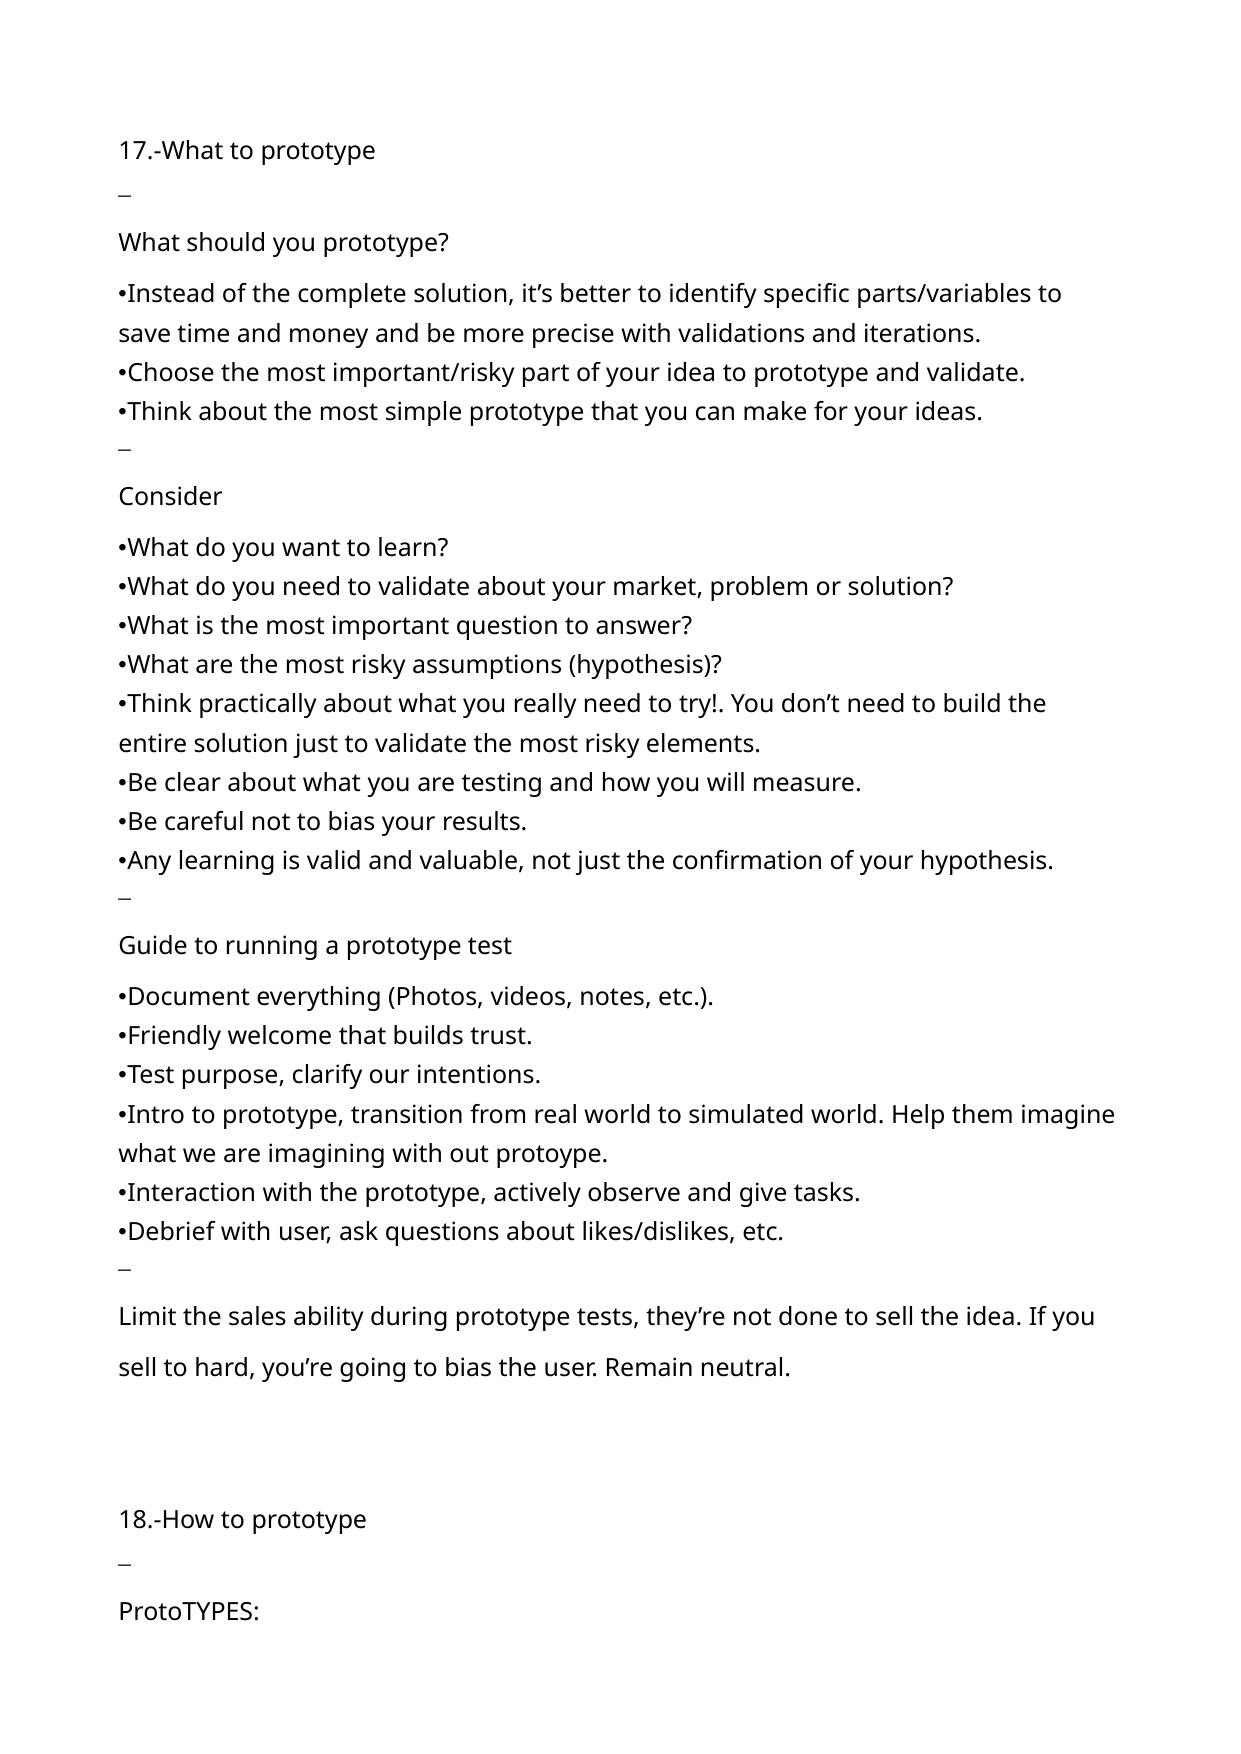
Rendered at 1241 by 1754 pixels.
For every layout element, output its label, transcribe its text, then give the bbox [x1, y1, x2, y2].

list Be clear about what you are testing and how you will measure. [118, 764, 1122, 798]
list Intro to prototype, transition from real world to simulated world. Help them imagine what we are imagining with out protoype. [118, 1096, 1122, 1169]
list Document everything (Photos, videos, notes, etc.). [118, 979, 1122, 1013]
list Debrief with user, ask questions about likes/dislikes, etc. [118, 1214, 1122, 1248]
list Choose the most important/risky part of your idea to prototype and validate. [118, 354, 1122, 388]
list Think practically about what you really need to try!. You don’t need to build the entire solution just to validate the most risky elements. [118, 686, 1122, 759]
list Interaction with the prototype, actively observe and give tasks. [118, 1174, 1122, 1209]
list Think about the most simple prototype that you can make for your ideas. [118, 393, 1122, 428]
list Friendly welcome that builds trust. [118, 1018, 1122, 1052]
text – Consider [118, 433, 1122, 512]
list What do you need to validate about your market, problem or solution? [118, 569, 1122, 603]
list Instead of the complete solution, it’s better to identify specific parts/variables to save time and money and be more precise with validations and iterations. [118, 276, 1122, 349]
list Test purpose, clarify our intentions. [118, 1057, 1122, 1091]
text – Limit the sales ability during prototype tests, they’re not done to sell the idea. If you sell to hard, you’re going to bias the user. Remain neutral. [118, 1253, 1122, 1384]
text – What should you prototype? [118, 179, 1122, 259]
list Be careful not to bias your results. [118, 804, 1122, 838]
subtitle 18.-How to prototype [118, 1502, 1122, 1536]
list What are the most risky assumptions (hypothesis)? [118, 647, 1122, 681]
text – ProtoTYPES: [118, 1548, 1122, 1628]
list What do you want to learn? [118, 529, 1122, 563]
list What is the most important question to answer? [118, 608, 1122, 642]
subtitle 17.-What to prototype [118, 133, 1122, 167]
list Any learning is valid and valuable, not just the confirmation of your hypothesis. [118, 843, 1122, 877]
text – Guide to running a prototype test [118, 882, 1122, 962]
